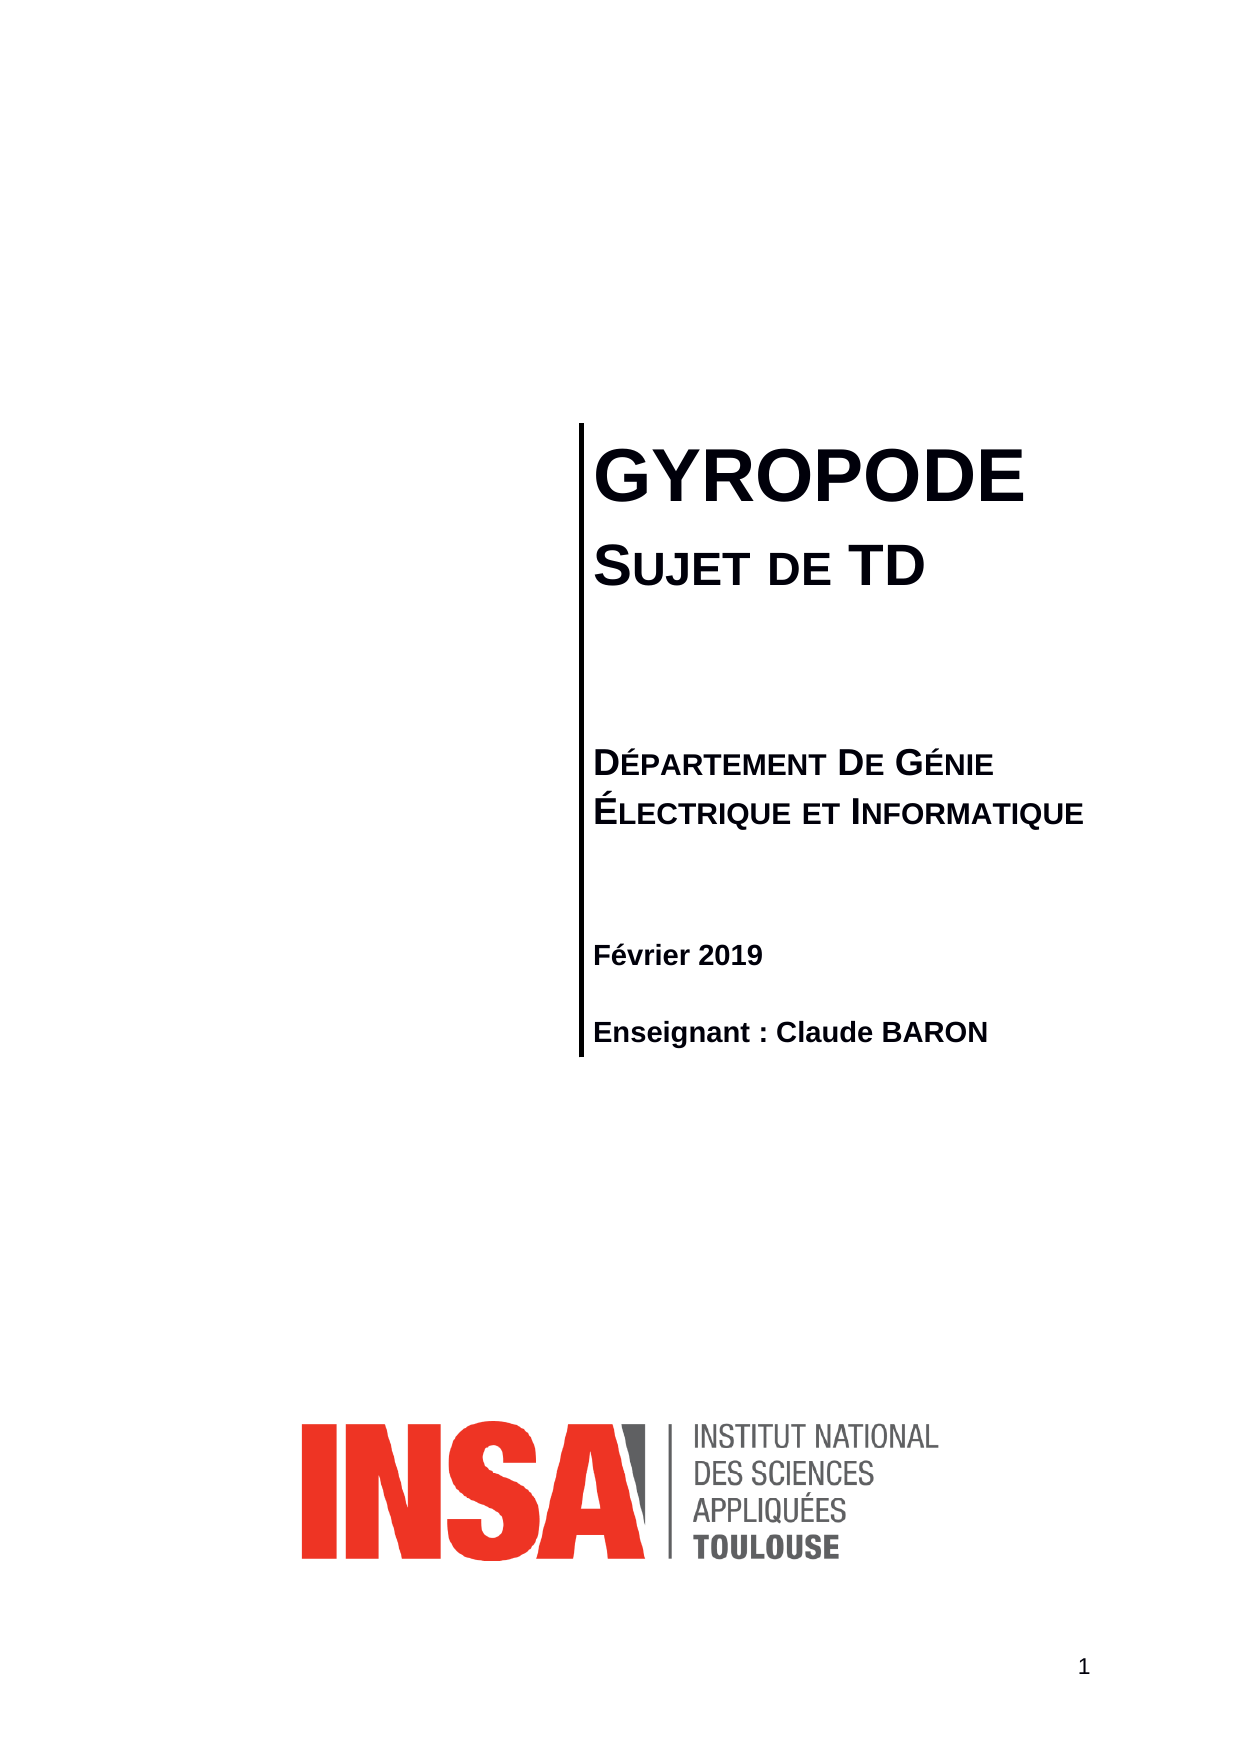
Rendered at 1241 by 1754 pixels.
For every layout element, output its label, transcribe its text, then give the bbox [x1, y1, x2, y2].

text Sujet de TD [584, 522, 1099, 598]
picture [301, 1421, 939, 1561]
text Gyropode [579, 422, 1099, 518]
text Département De Génie Électrique et Informatique [584, 731, 1099, 832]
text Février 2019 [584, 929, 1099, 972]
text Enseignant : Claude BARON [584, 1006, 1099, 1057]
